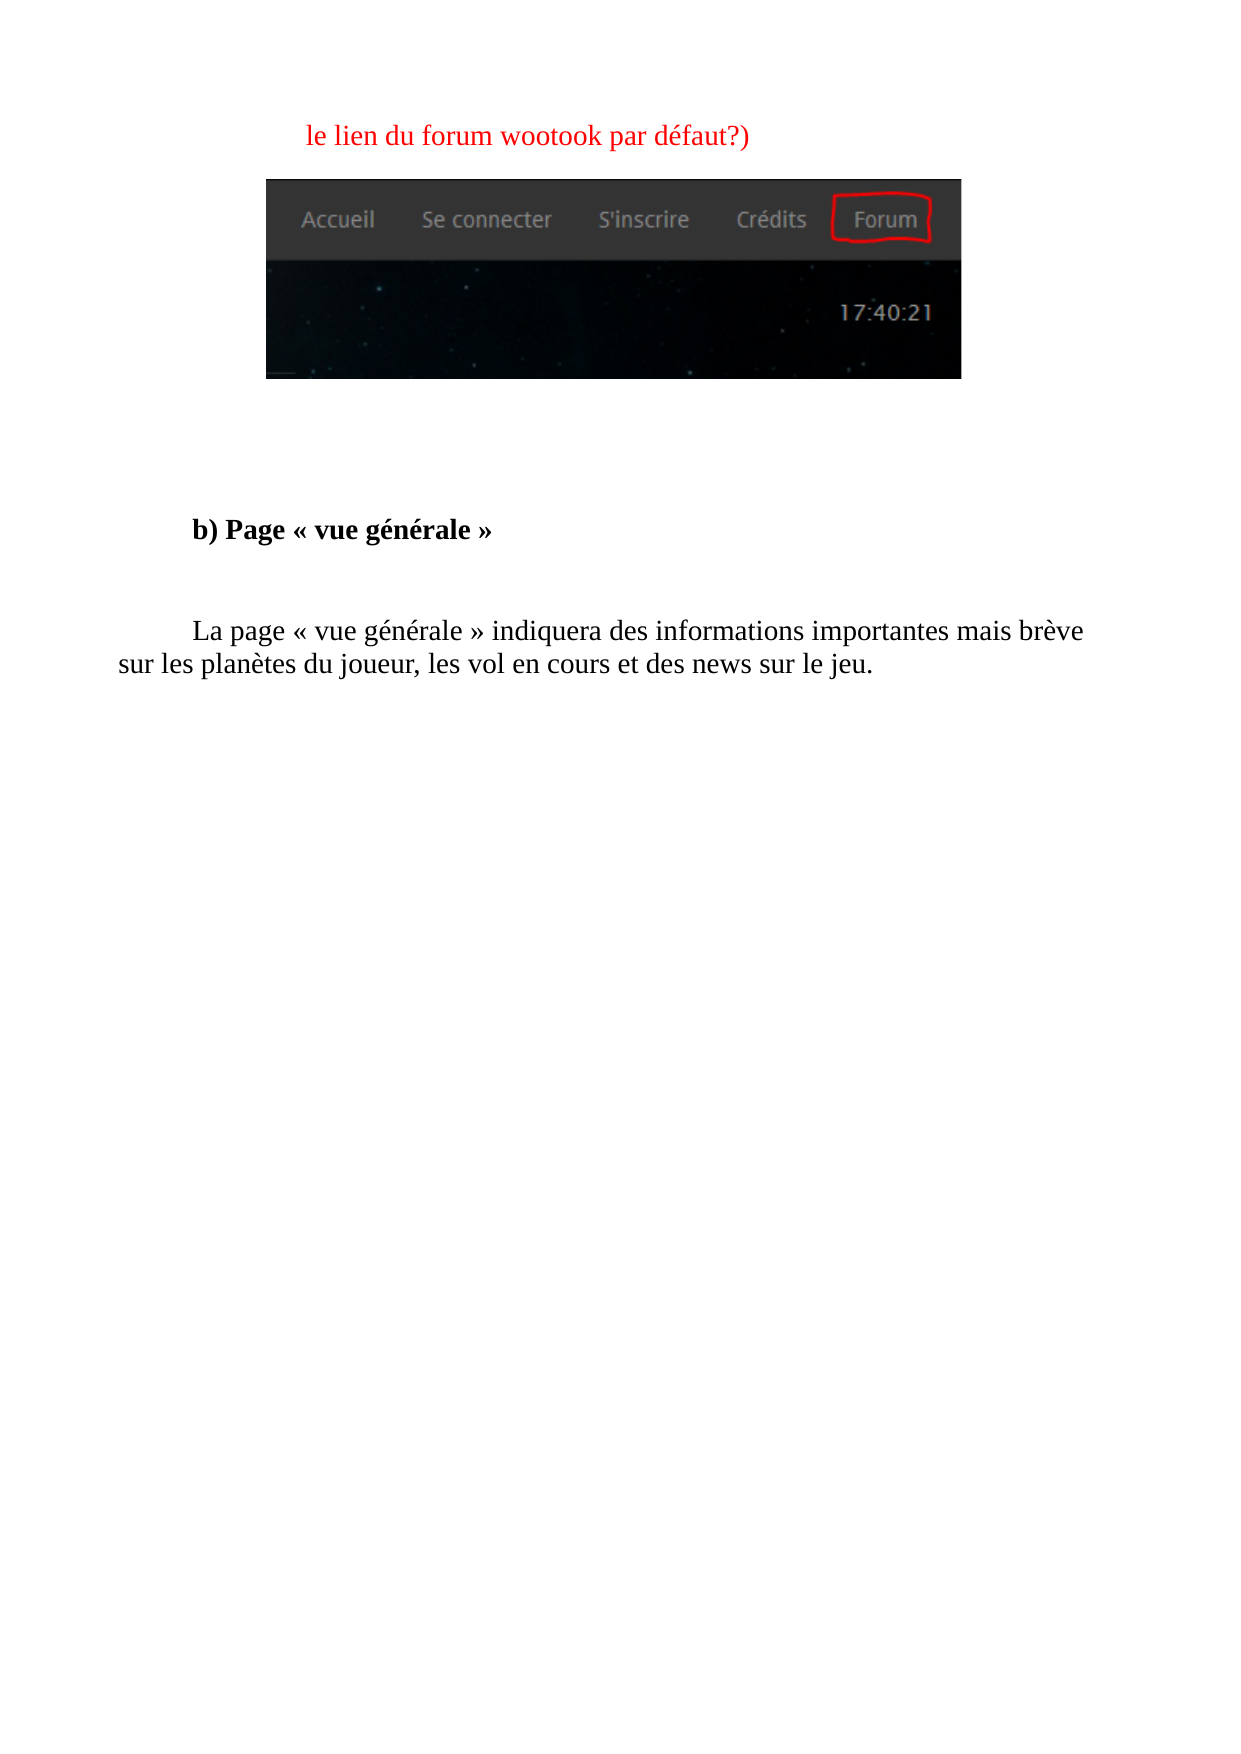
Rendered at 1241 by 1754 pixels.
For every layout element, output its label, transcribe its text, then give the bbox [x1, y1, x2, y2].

text La page « vue générale » indiquera des informations importantes mais brève sur les planètes du joueur, les vol en cours et des news sur le jeu. [118, 613, 1122, 680]
picture [266, 179, 962, 379]
text b) Page « vue générale » [118, 512, 1122, 546]
list le lien du forum wootook par défaut?) [268, 118, 1122, 152]
